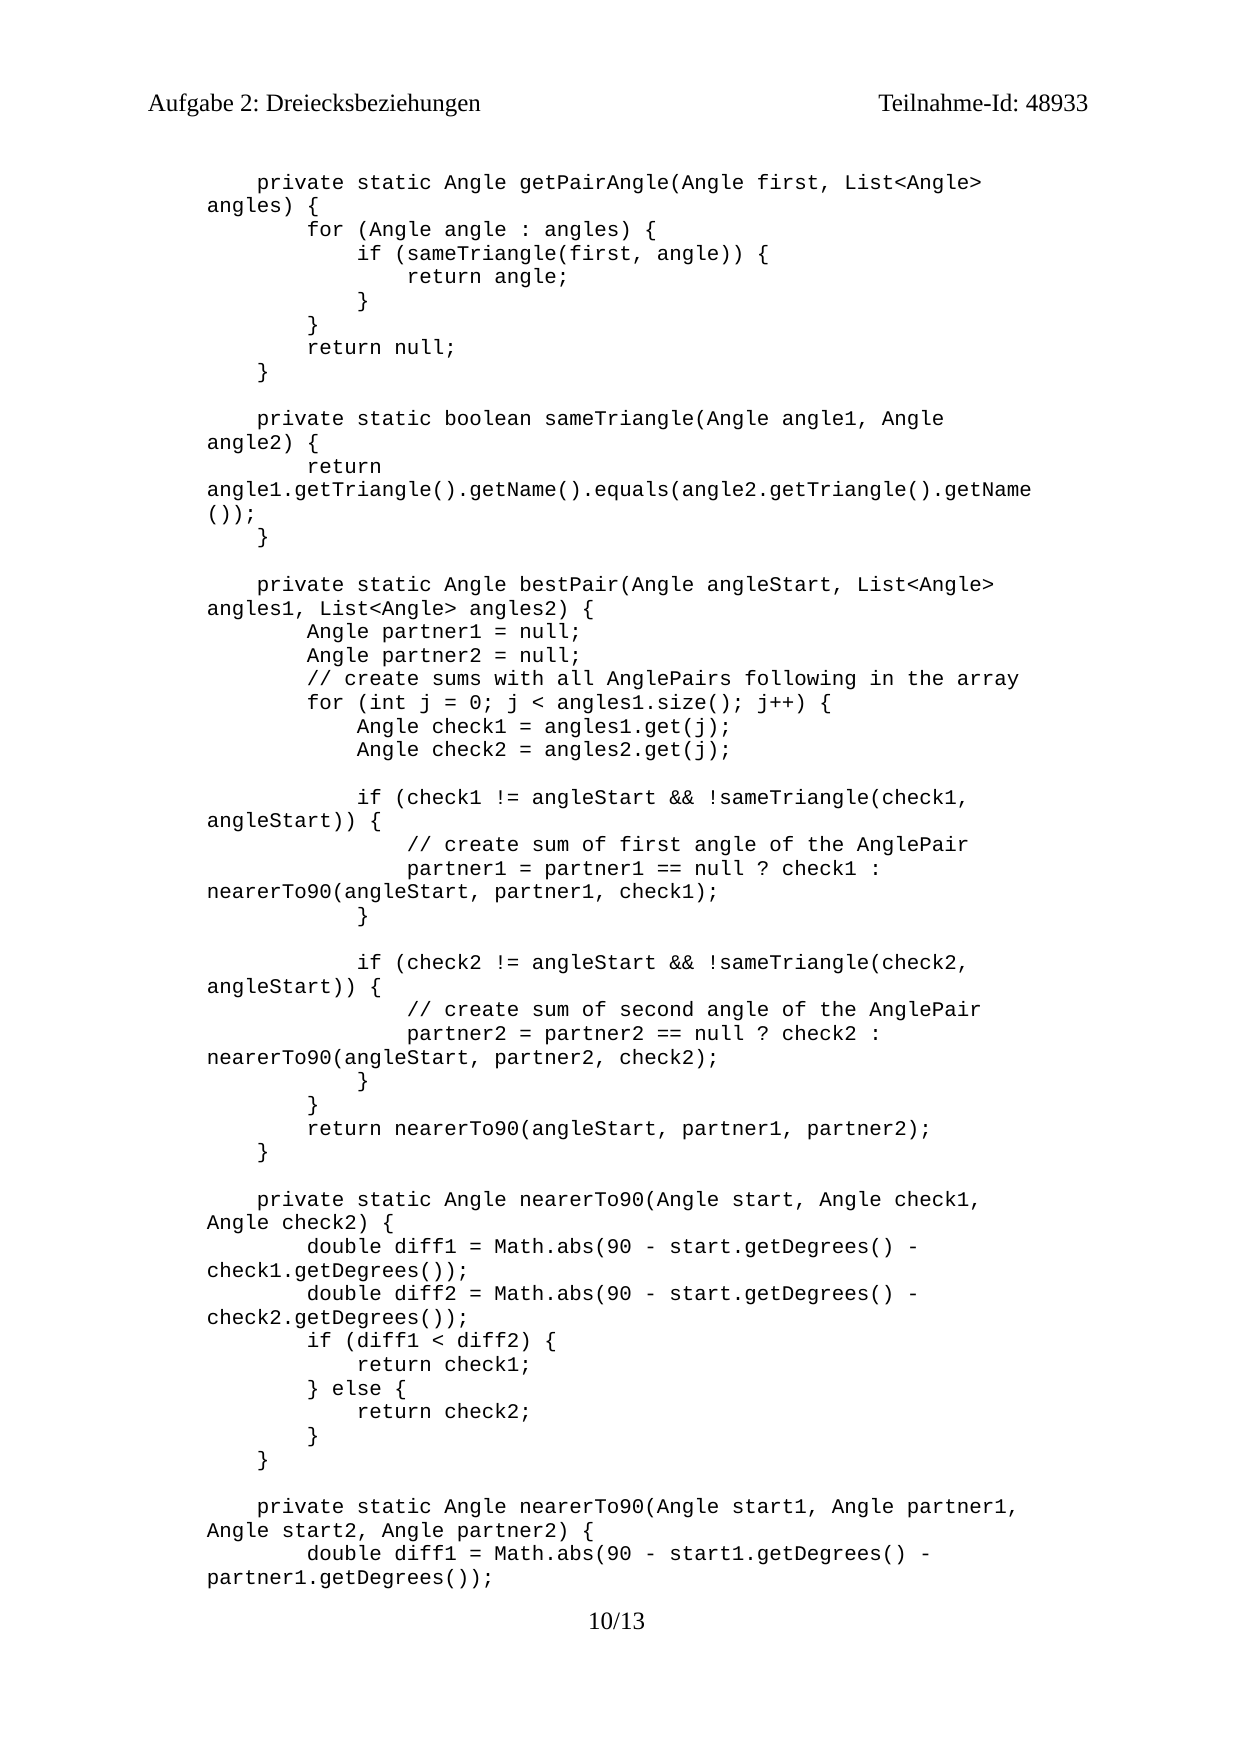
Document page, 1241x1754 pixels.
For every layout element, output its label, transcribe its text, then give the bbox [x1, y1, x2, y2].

text Angle partner1 = null; [207, 621, 1033, 645]
text for (int j = 0; j < angles1.size(); j++) { [207, 692, 1033, 716]
text for (Angle angle : angles) { [207, 219, 1033, 243]
text } [207, 1425, 1033, 1449]
text } [207, 1449, 1033, 1472]
text } [207, 314, 1033, 337]
text } else { [207, 1378, 1033, 1401]
text if (sameTriangle(first, angle)) { [207, 243, 1033, 266]
text } [207, 290, 1033, 314]
text } [207, 527, 1033, 550]
text partner2 = partner2 == null ? check2 : nearerTo90(angleStart, partner2, check2); [207, 1023, 1033, 1070]
text return check1; [207, 1354, 1033, 1378]
text } [207, 905, 1033, 928]
text } [207, 1094, 1033, 1118]
text private static Angle nearerTo90(Angle start, Angle check1, Angle check2) { [207, 1189, 1033, 1236]
text partner1 = partner1 == null ? check1 : nearerTo90(angleStart, partner1, check1); [207, 858, 1033, 905]
text return null; [207, 337, 1033, 361]
text if (check1 != angleStart && !sameTriangle(check1, angleStart)) { [207, 787, 1033, 834]
text Angle check2 = angles2.get(j); [207, 739, 1033, 763]
text // create sum of first angle of the AnglePair [207, 834, 1033, 858]
text return nearerTo90(angleStart, partner1, partner2); [207, 1118, 1033, 1141]
text } [207, 1070, 1033, 1094]
text return angle; [207, 266, 1033, 290]
text } [207, 1141, 1033, 1165]
text } [207, 361, 1033, 385]
text private static Angle getPairAngle(Angle first, List<Angle> angles) { [207, 172, 1033, 219]
text // create sum of second angle of the AnglePair [207, 999, 1033, 1023]
text return angle1.getTriangle().getName().equals(angle2.getTriangle().getName()); [207, 456, 1033, 527]
text return check2; [207, 1401, 1033, 1425]
text private static Angle nearerTo90(Angle start1, Angle partner1, Angle start2, Angle partner2) { [207, 1496, 1033, 1543]
text Angle partner2 = null; [207, 645, 1033, 668]
text private static boolean sameTriangle(Angle angle1, Angle angle2) { [207, 408, 1033, 456]
text Angle check1 = angles1.get(j); [207, 716, 1033, 739]
text if (check2 != angleStart && !sameTriangle(check2, angleStart)) { [207, 952, 1033, 999]
text double diff1 = Math.abs(90 - start1.getDegrees() - partner1.getDegrees()); [207, 1543, 1033, 1591]
text private static Angle bestPair(Angle angleStart, List<Angle> angles1, List<Angle> angles2) { [207, 574, 1033, 621]
text // create sums with all AnglePairs following in the array [207, 668, 1033, 692]
text if (diff1 < diff2) { [207, 1331, 1033, 1354]
text double diff2 = Math.abs(90 - start.getDegrees() - check2.getDegrees()); [207, 1283, 1033, 1331]
text double diff1 = Math.abs(90 - start.getDegrees() - check1.getDegrees()); [207, 1236, 1033, 1283]
